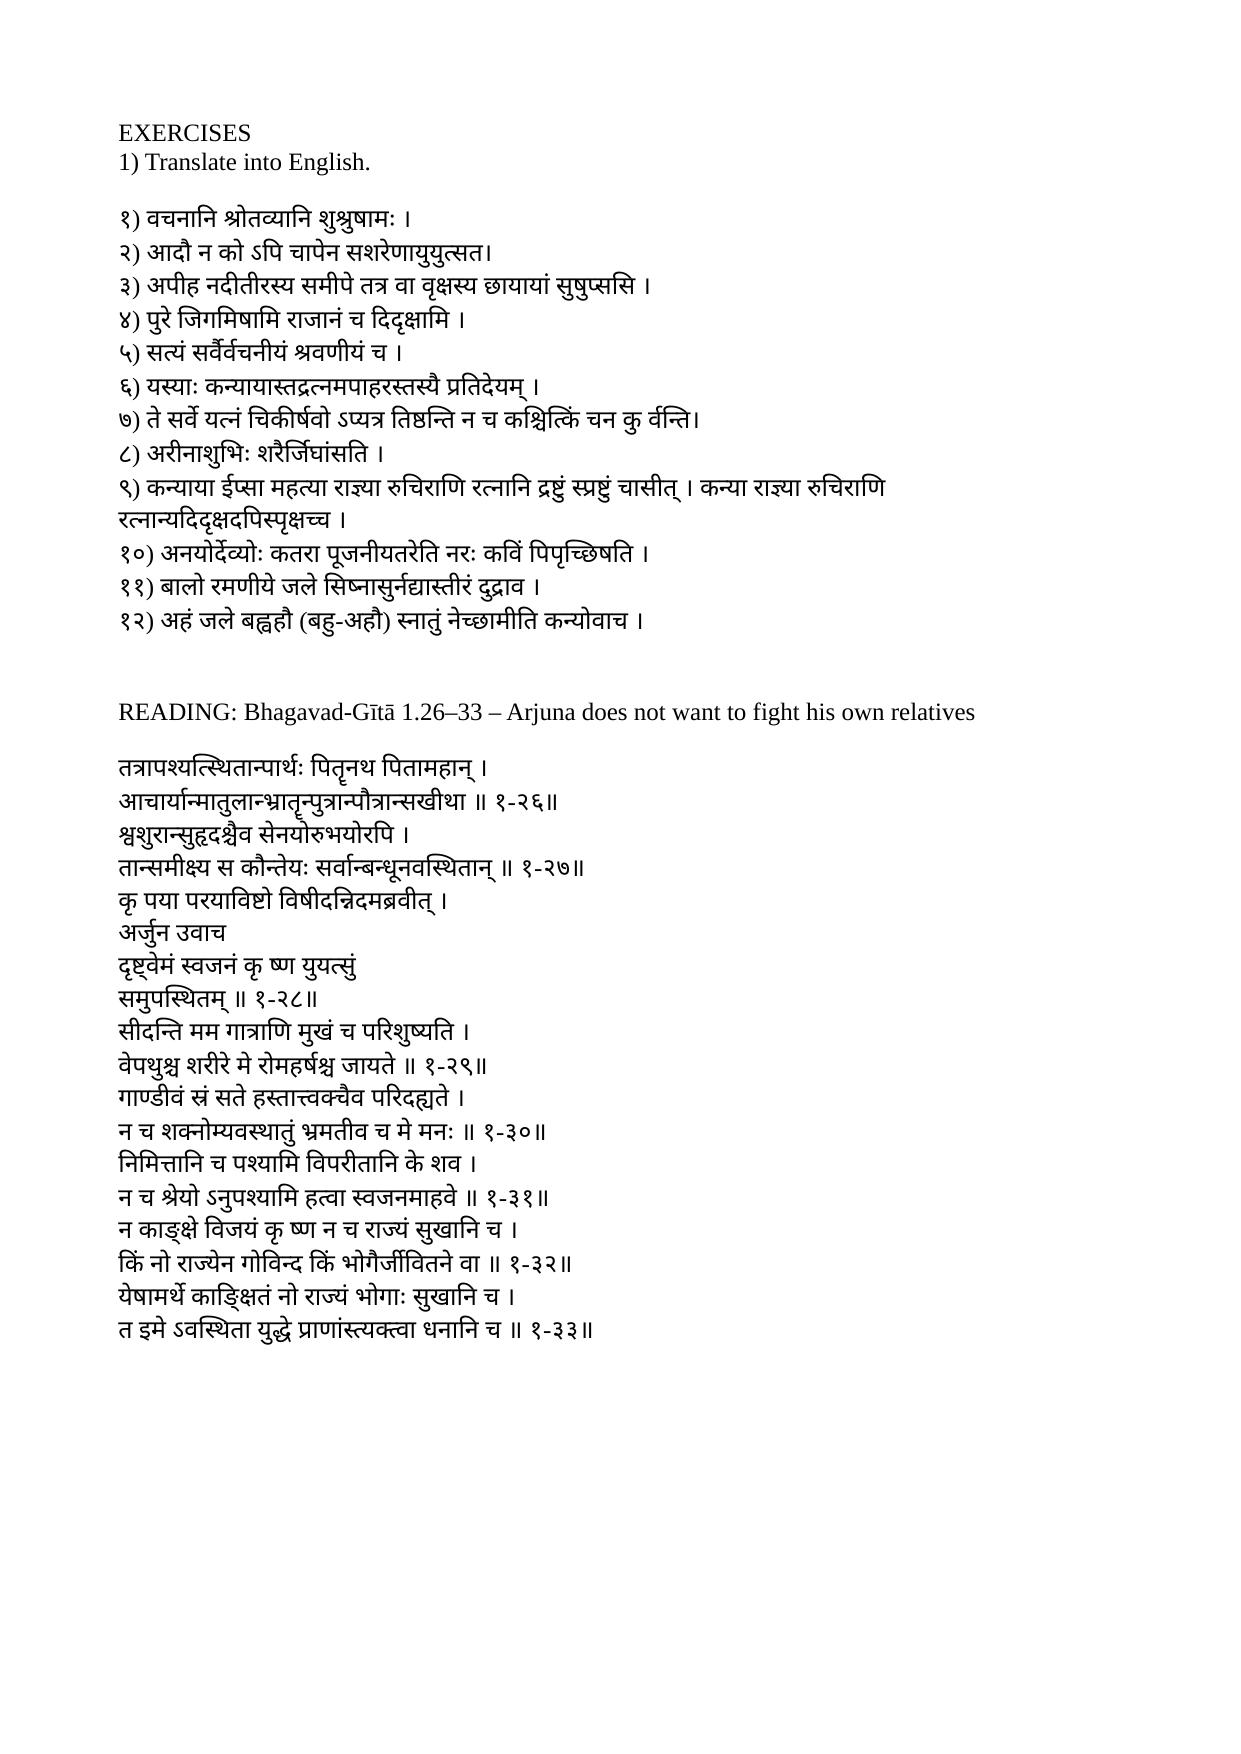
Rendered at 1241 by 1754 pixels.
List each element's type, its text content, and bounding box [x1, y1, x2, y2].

text निमित्तानि च पश्यामि विपरीतानि के शव । [118, 1150, 1122, 1183]
text २) आदौ न को ऽपि चापेन सशरेणायुयुत्सत। [118, 238, 1122, 271]
text १०) अनयोर्देव्योः कतरा पूजनीयतरेति नरः कविं पिपृच्छिषति । [118, 539, 1122, 572]
text दृष्ट्वेमं स्वजनं कृ ष्ण युयत्सुं [118, 952, 1122, 984]
text ५) सत्यं सर्वैर्वचनीयं श्रवणीयं च । [118, 338, 1122, 372]
text सीदन्ति मम गात्राणि मुखं च परिशुष्यति । [118, 1018, 1122, 1051]
text न च शक्नोम्यवस्थातुं भ्रमतीव च मे मनः ॥ १-३०॥ [118, 1117, 1122, 1150]
text किं नो राज्येन गोविन्द किं भोगैर्जीवितने वा ॥ १-३२॥ [118, 1249, 1122, 1283]
text ४) पुरे जिगमिषामि राजानं च दिदृक्षामि । [118, 305, 1122, 338]
text न च श्रेयो ऽनुपश्यामि हत्वा स्वजनमाहवे ॥ १-३१॥ [118, 1183, 1122, 1217]
text 1) Translate into English. [118, 147, 1122, 176]
text कृ पया परयाविष्टो विषीदन्निदमब्रवीत् । [118, 887, 1122, 919]
text तत्रापश्यत्स्थितान्पार्थः पितॄनथ पितामहान् । [118, 754, 1122, 787]
text अर्जुन उवाच [118, 919, 1122, 952]
text १२) अहं जले बह्वहौ (बहु-अहौ) स्नातुं नेच्छामीति कन्योवाच । [118, 606, 1122, 639]
text ११) बालो रमणीये जले सिष्नासुर्नद्यास्तीरं दुद्राव । [118, 572, 1122, 606]
text ६) यस्याः कन्यायास्तद्रत्नमपाहरस्तस्यै प्रतिदेयम् । [118, 372, 1122, 406]
text EXERCISES [118, 118, 1122, 147]
text ९) कन्याया ईप्सा महत्या राज्ञ्या रुचिराणि रत्नानि द्रष्टुं स्प्रष्टुं चासीत् । कन्या राज्ञ्या रुचिराणि [118, 473, 1122, 506]
text रत्नान्यदिदृक्षदपिस्पृक्षच्च । [118, 506, 1122, 539]
text ३) अपीह नदीतीरस्य समीपे तत्र वा वृक्षस्य छायायां सुषुप्ससि । [118, 271, 1122, 305]
text समुपस्थितम् ॥ १-२८॥ [118, 984, 1122, 1018]
text येषामर्थे काङि्क्षतं नो राज्यं भोगाः सुखानि च । [118, 1283, 1122, 1315]
text आचार्यान्मातुलान्भ्रातॄन्पुत्रान्पौत्रान्सखीथा ॥ १-२६॥ [118, 787, 1122, 821]
text गाण्डीवं स्रं सते हस्तात्त्वक्चैव परिदह्यते । [118, 1084, 1122, 1117]
text ८) अरीनाशुभिः शरैर्जिघांसति । [118, 439, 1122, 473]
text १) वचनानि श्रोतव्यानि शुश्रुषामः । [118, 204, 1122, 238]
text वेपथुश्च शरीरे मे रोमहर्षश्च जायते ॥ १-२९॥ [118, 1051, 1122, 1084]
text READING: Bhagavad-Gītā 1.26–33 – Arjuna does not want to fight his own relatives [118, 697, 1122, 726]
text त इमे ऽवस्थिता युद्धे प्राणांस्त्यक्त्वा धनानि च ॥ १-३३॥ [118, 1315, 1122, 1349]
text न काङ्क्षे विजयं कृ ष्ण न च राज्यं सुखानि च । [118, 1217, 1122, 1249]
text श्वशुरान्सुहृदश्चैव सेनयोरुभयोरपि । [118, 821, 1122, 853]
text ७) ते सर्वे यत्नं चिकीर्षवो ऽप्यत्र तिष्ठन्ति न च कश्चित्किं चन कु र्वन्ति। [118, 406, 1122, 439]
text तान्समीक्ष्य स कौन्तेयः सर्वान्बन्धूनवस्थितान् ॥ १-२७॥ [118, 853, 1122, 887]
